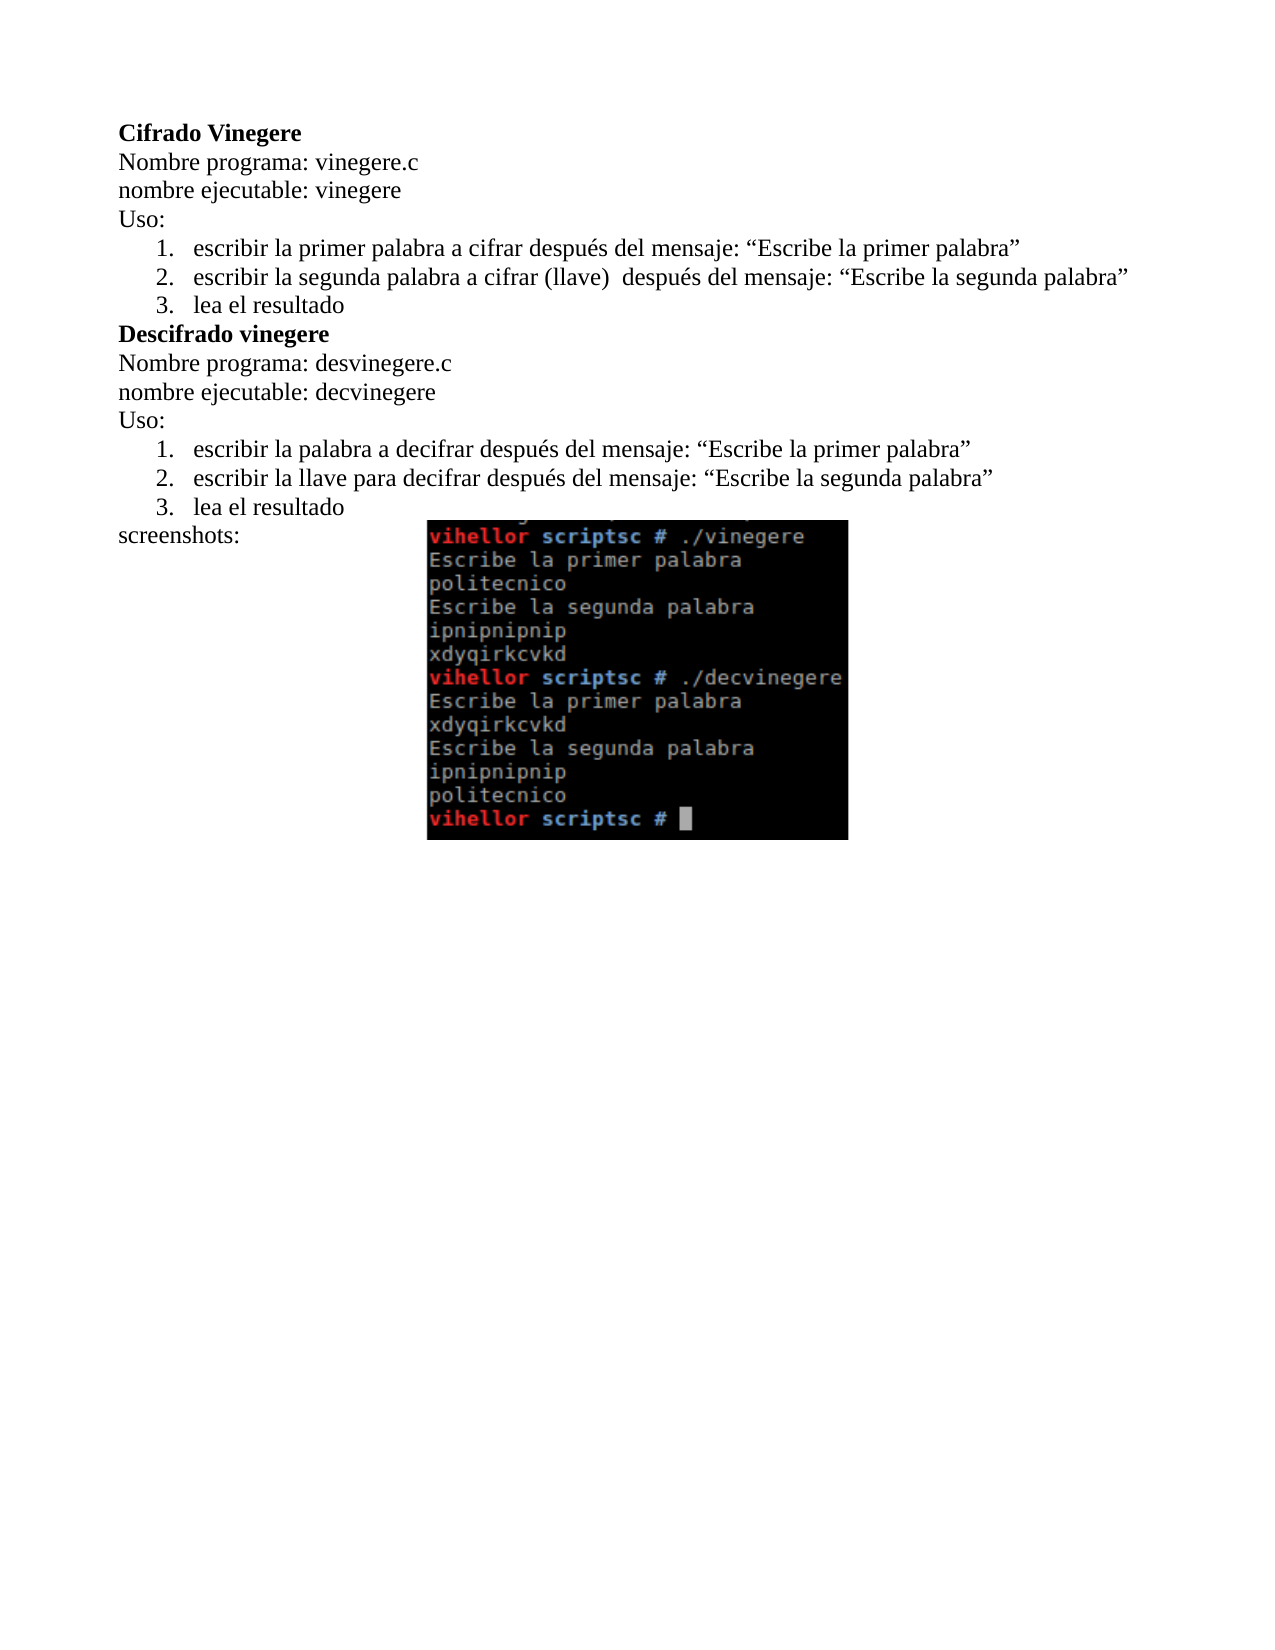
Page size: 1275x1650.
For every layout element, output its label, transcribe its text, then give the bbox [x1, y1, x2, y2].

list escribir la primer palabra a cifrar después del mensaje: “Escribe la primer palabra” [156, 233, 1157, 262]
text Uso: [118, 406, 1157, 434]
text Descifrado vinegere [118, 319, 1157, 348]
list escribir la llave para decifrar después del mensaje: “Escribe la segunda palabra” [156, 463, 1157, 492]
list lea el resultado [156, 291, 1157, 319]
text screenshots: [118, 521, 426, 549]
text nombre ejecutable: decvinegere [118, 377, 1157, 406]
text Nombre programa: vinegere.c [118, 147, 1157, 176]
text nombre ejecutable: vinegere [118, 176, 1157, 204]
picture [426, 520, 849, 840]
list escribir la palabra a decifrar después del mensaje: “Escribe la primer palabra” [156, 434, 1157, 463]
list lea el resultado [156, 492, 1157, 521]
text Nombre programa: desvinegere.c [118, 348, 1157, 377]
text Cifrado Vinegere [118, 118, 1157, 147]
list escribir la segunda palabra a cifrar (llave) después del mensaje: “Escribe la segunda palabra” [156, 262, 1157, 291]
text [849, 521, 1157, 549]
text Uso: [118, 204, 1157, 233]
